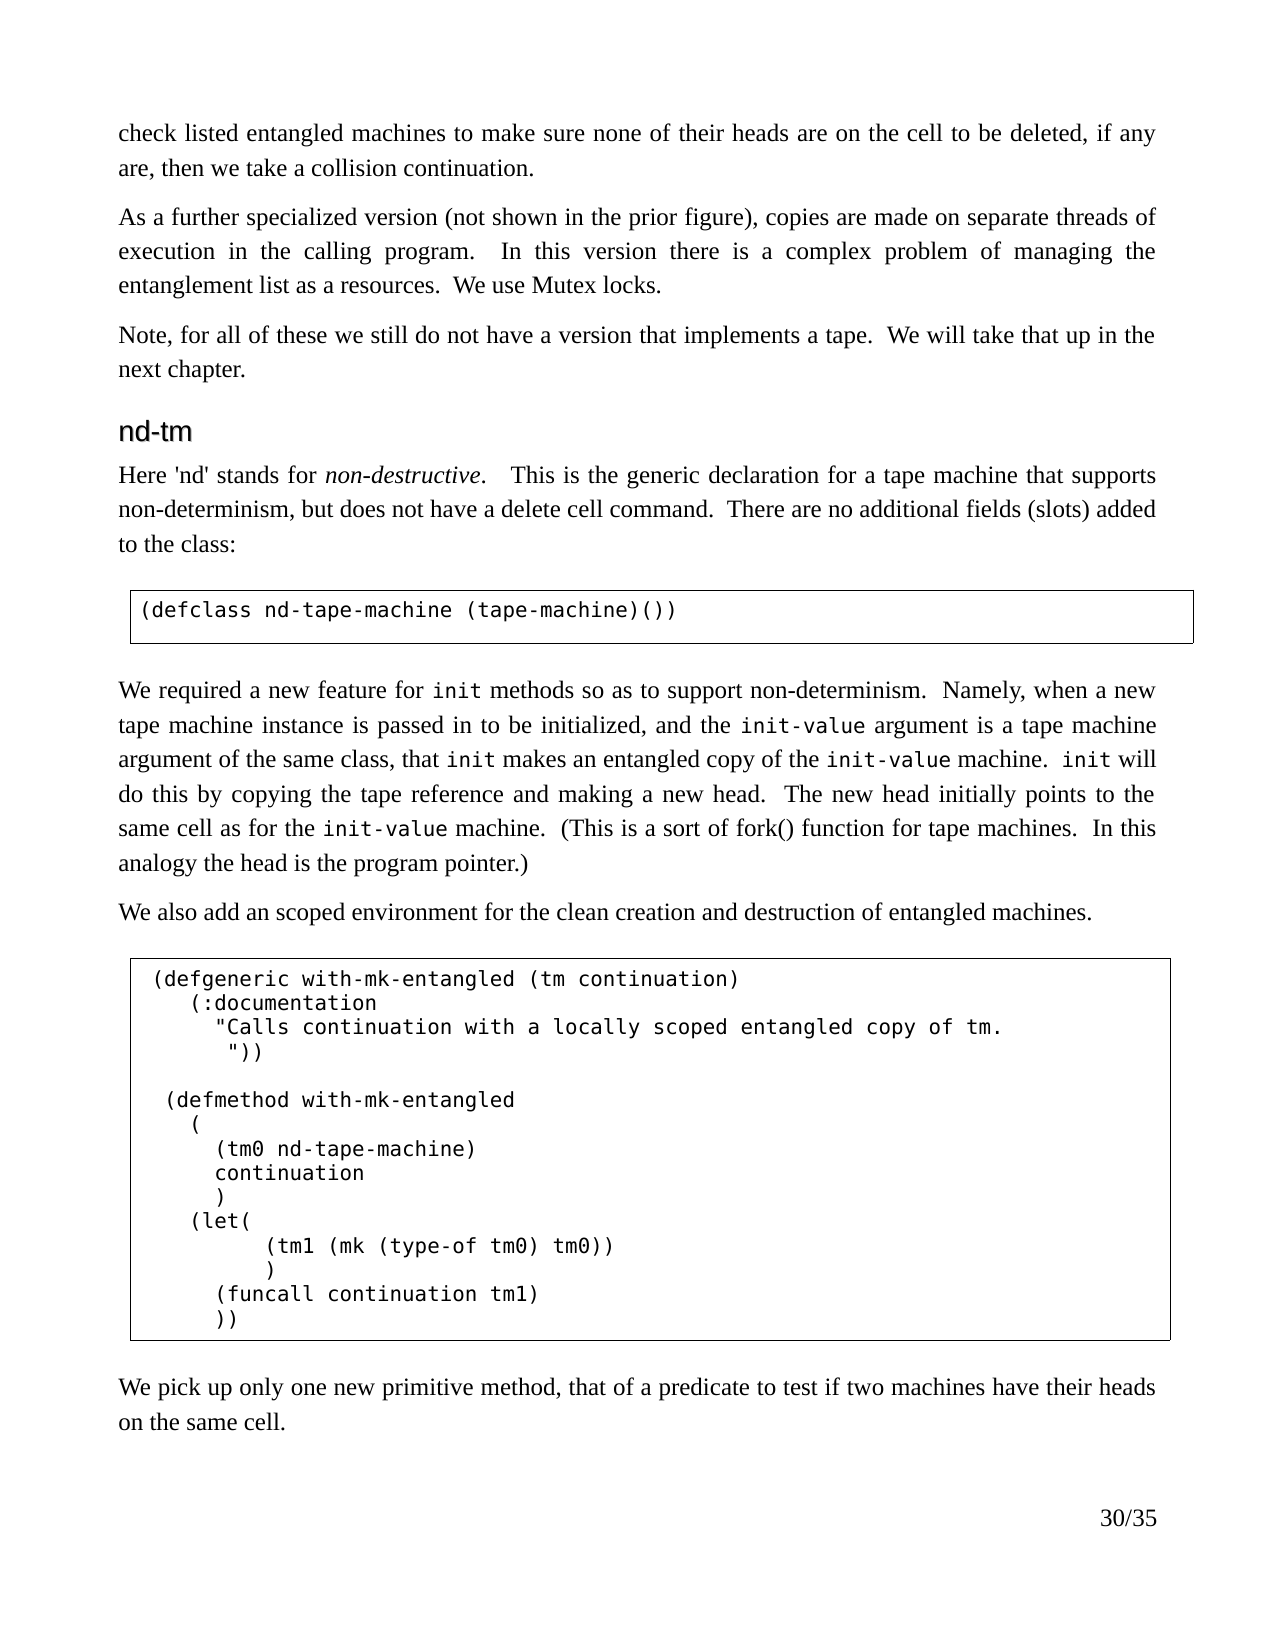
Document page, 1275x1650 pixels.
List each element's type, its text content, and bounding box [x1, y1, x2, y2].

subtitle nd-tm [118, 414, 1157, 447]
text (funcall continuation tm1) [139, 1282, 1161, 1307]
text (tm1 (mk (type-of tm0) tm0)) [139, 1234, 1161, 1258]
text ")) [139, 1040, 1161, 1064]
text (tm0 nd-tape-machine) [139, 1137, 1161, 1161]
text Here 'nd' stands for non-destructive. This is the generic declaration for a tape machine that supports non-determinism, but does not have a delete cell command. There are no additional fields (slots) added to the class: [118, 460, 1157, 557]
text "Calls continuation with a locally scoped entangled copy of tm. [139, 1015, 1161, 1040]
text As a further specialized version (not shown in the prior figure), copies are made on separate threads of execution in the calling program. In this version there is a complex problem of managing the entanglement list as a resources. We use Mutex locks. [118, 202, 1157, 299]
text ( [139, 1112, 1161, 1137]
text (:documentation [139, 991, 1161, 1015]
text We pick up only one new primitive method, that of a predicate to test if two machines have their heads on the same cell. [118, 1372, 1157, 1435]
text ) [139, 1185, 1161, 1209]
text continuation [139, 1161, 1161, 1185]
text ) [139, 1258, 1161, 1282]
text (defgeneric with-mk-entangled (tm continuation) [139, 967, 1161, 991]
text We also add an scoped environment for the clean creation and destruction of entangled machines. [118, 897, 1157, 926]
text )) [139, 1307, 1161, 1331]
text check listed entangled machines to make sure none of their heads are on the cell to be deleted, if any are, then we take a collision continuation. [118, 118, 1157, 181]
text Note, for all of these we still do not have a version that implements a tape. We will take that up in the next chapter. [118, 320, 1157, 383]
text (defmethod with-mk-entangled [139, 1088, 1161, 1112]
text (let( [139, 1209, 1161, 1234]
text We required a new feature for init methods so as to support non-determinism. Namely, when a new tape machine instance is passed in to be initialized, and the init-value argument is a tape machine argument of the same class, that init makes an entangled copy of the init-value machine. init will do this by copying the tape reference and making a new head. The new head initially points to the same cell as for the init-value machine. (This is a sort of fork() function for tape machines. In this analogy the head is the program pointer.) [118, 676, 1157, 877]
text (defclass nd-tape-machine (tape-machine)()) [139, 598, 1184, 623]
